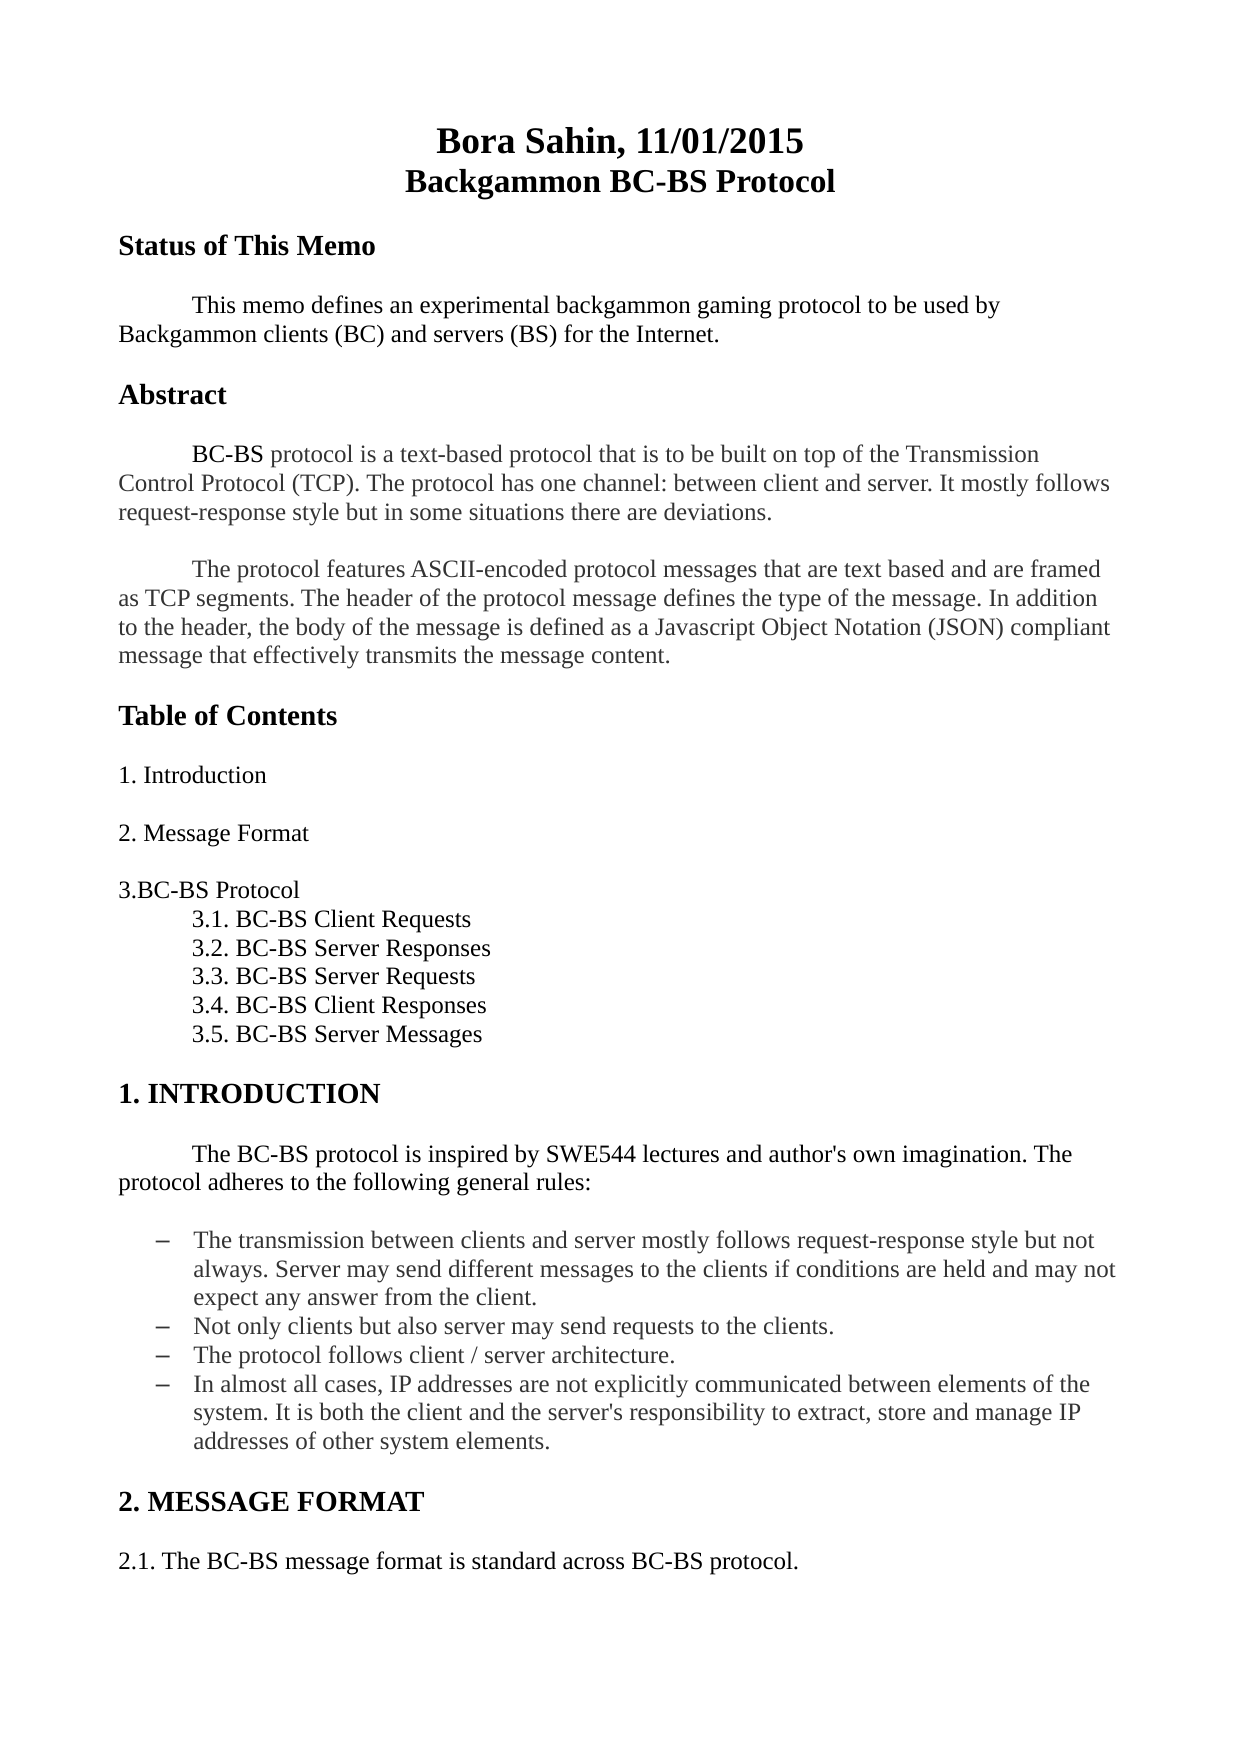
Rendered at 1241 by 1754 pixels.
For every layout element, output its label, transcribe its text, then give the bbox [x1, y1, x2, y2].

text 3.2. BC-BS Server Responses [118, 933, 1122, 961]
text 1. Introduction [118, 760, 1122, 789]
text 3.3. BC-BS Server Requests [118, 961, 1122, 990]
text 2. MESSAGE FORMAT [118, 1484, 1122, 1517]
text Status of This Memo [118, 228, 1122, 262]
list Not only clients but also server may send requests to the clients. [156, 1311, 1122, 1340]
text 3.1. BC-BS Client Requests [118, 904, 1122, 933]
text Abstract [118, 377, 1122, 410]
list In almost all cases, IP addresses are not explicitly communicated between elements of the system. It is both the client and the server's responsibility to extract, store and manage IP addresses of other system elements. [156, 1369, 1122, 1455]
text 3.5. BC-BS Server Messages [118, 1019, 1122, 1048]
text BC-BS protocol is a text-based protocol that is to be built on top of the Transmission Control Protocol (TCP). The protocol has one channel: between client and server. It mostly follows request-response style but in some situations there are deviations. [118, 439, 1122, 525]
text The protocol features ASCII-encoded protocol messages that are text based and are framed as TCP segments. The header of the protocol message defines the type of the message. In addition to the header, the body of the message is defined as a Javascript Object Notation (JSON) compliant message that effectively transmits the message content. [118, 554, 1122, 669]
text This memo defines an experimental backgammon gaming protocol to be used by Backgammon clients (BC) and servers (BS) for the Internet. [118, 291, 1122, 348]
text The BC-BS protocol is inspired by SWE544 lectures and author's own imagination. The protocol adheres to the following general rules: [118, 1139, 1122, 1196]
text 1. INTRODUCTION [118, 1076, 1122, 1110]
text Table of Contents [118, 698, 1122, 731]
text Backgammon BC-BS Protocol [118, 161, 1122, 199]
text 3.4. BC-BS Client Responses [118, 990, 1122, 1019]
text 3.BC-BS Protocol [118, 875, 1122, 904]
text 2. Message Format [118, 818, 1122, 846]
text Bora Sahin, 11/01/2015 [118, 118, 1122, 161]
list The protocol follows client / server architecture. [156, 1340, 1122, 1369]
text 2.1. The BC-BS message format is standard across BC-BS protocol. [118, 1546, 1122, 1575]
list The transmission between clients and server mostly follows request-response style but not always. Server may send different messages to the clients if conditions are held and may not expect any answer from the client. [156, 1225, 1122, 1311]
